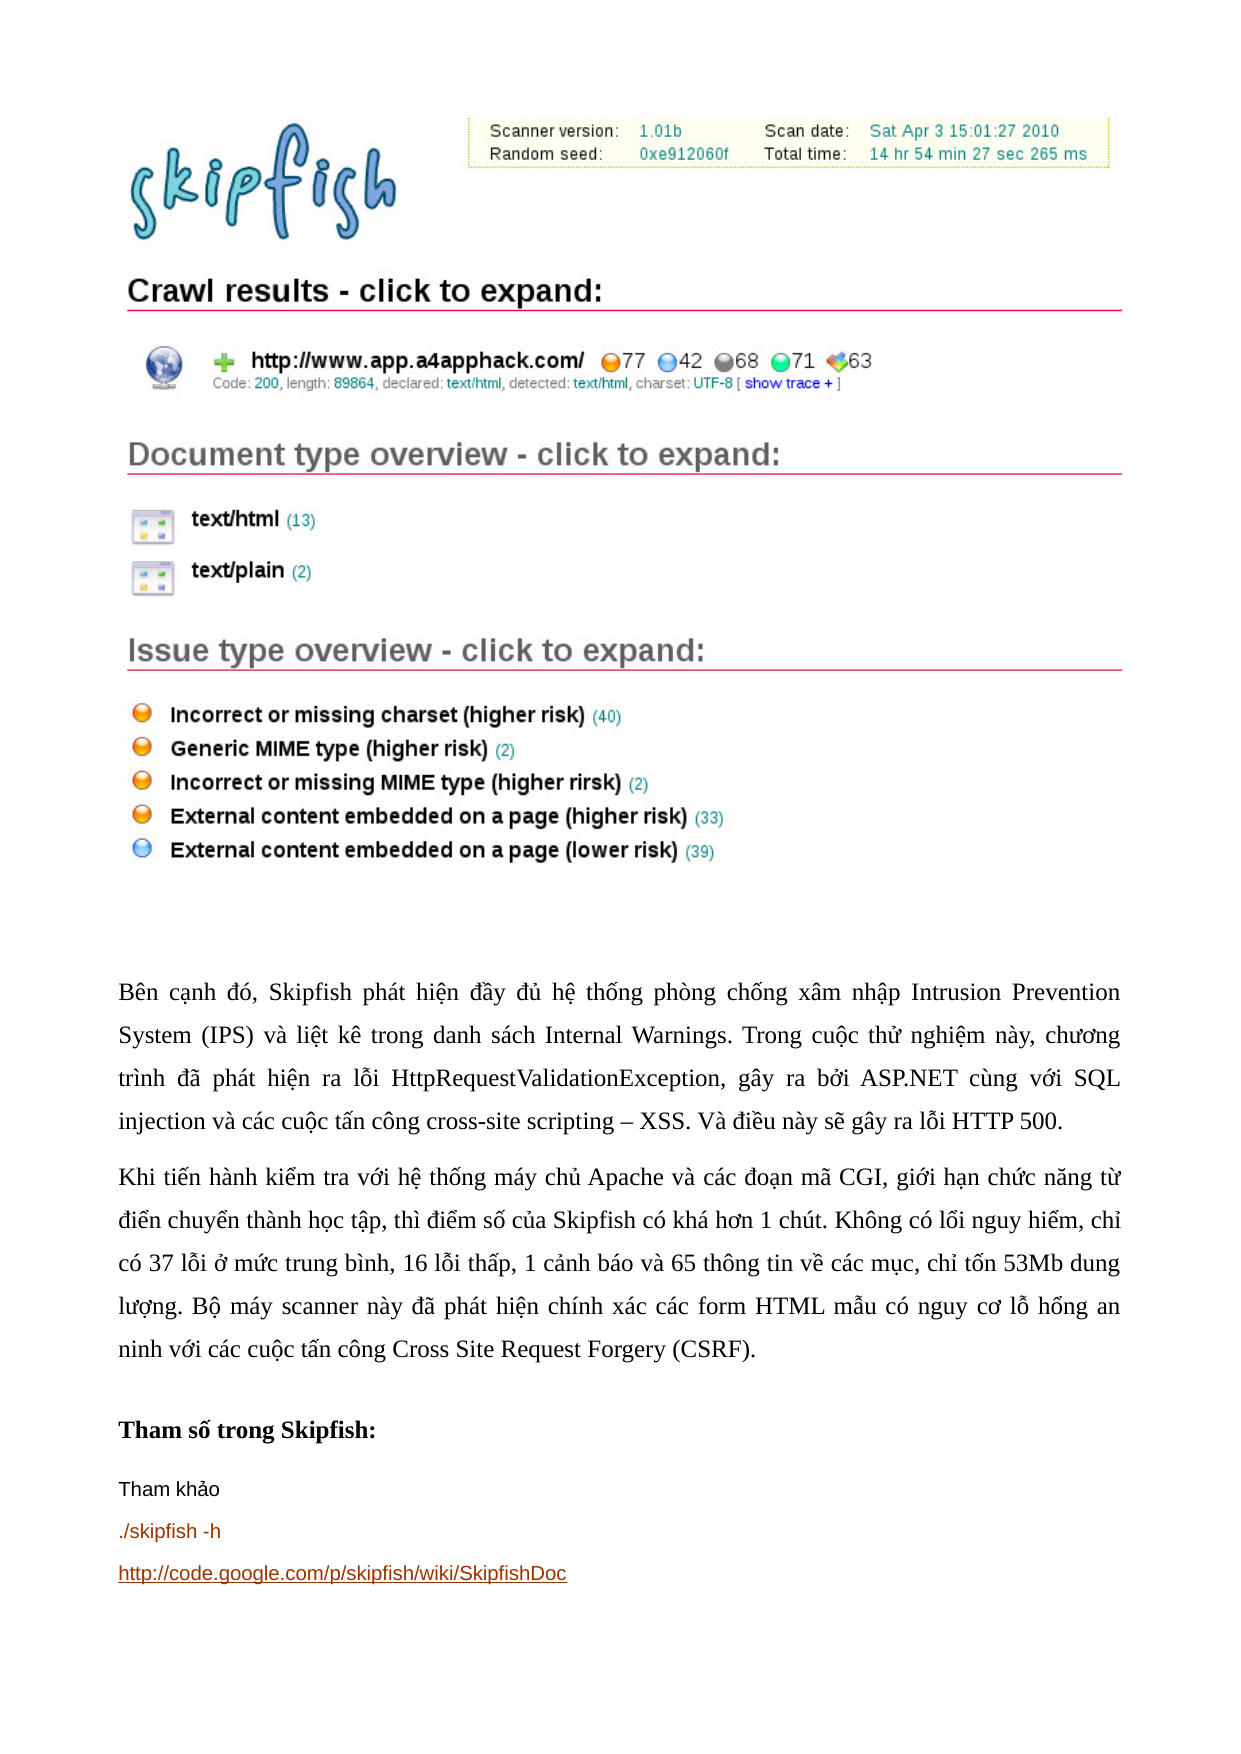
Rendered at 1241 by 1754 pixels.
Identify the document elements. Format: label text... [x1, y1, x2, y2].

text Tham khảo [118, 1471, 1122, 1500]
text ./skipfish -h [118, 1513, 1122, 1542]
subtitle Tham số trong Skipfish: [118, 1415, 1122, 1444]
text http://code.google.com/p/skipfish/wiki/SkipfishDoc [118, 1555, 1122, 1584]
text Khi tiến hành kiểm tra với hệ thống máy chủ Apache và các đoạn mã CGI, giới hạn chức năng từ điển chuyển thành học tập, thì điểm số của Skipfish có khá hơn 1 chút. Không có lổi nguy hiểm, chỉ có 37 lỗi ở mức trung bình, 16 lỗi thấp, 1 cảnh báo và 65 thông tin về các mục, chỉ tốn 53Mb dung lượng. Bộ máy scanner này đã phát hiện chính xác các form HTML mẫu có nguy cơ lỗ hổng an ninh với các cuộc tấn công Cross Site Request Forgery (CSRF). [118, 1162, 1122, 1363]
text Bên cạnh đó, Skipfish phát hiện đầy đủ hệ thống phòng chống xâm nhập Intrusion Prevention System (IPS) và liệt kê trong danh sách Internal Warnings. Trong cuộc thử nghiệm này, chương trình đã phát hiện ra lỗi HttpRequestValidationException, gây ra bởi ASP.NET cùng với SQL injection và các cuộc tấn công cross-site scripting – XSS. Và điều này sẽ gây ra lỗi HTTP 500. [118, 977, 1122, 1135]
